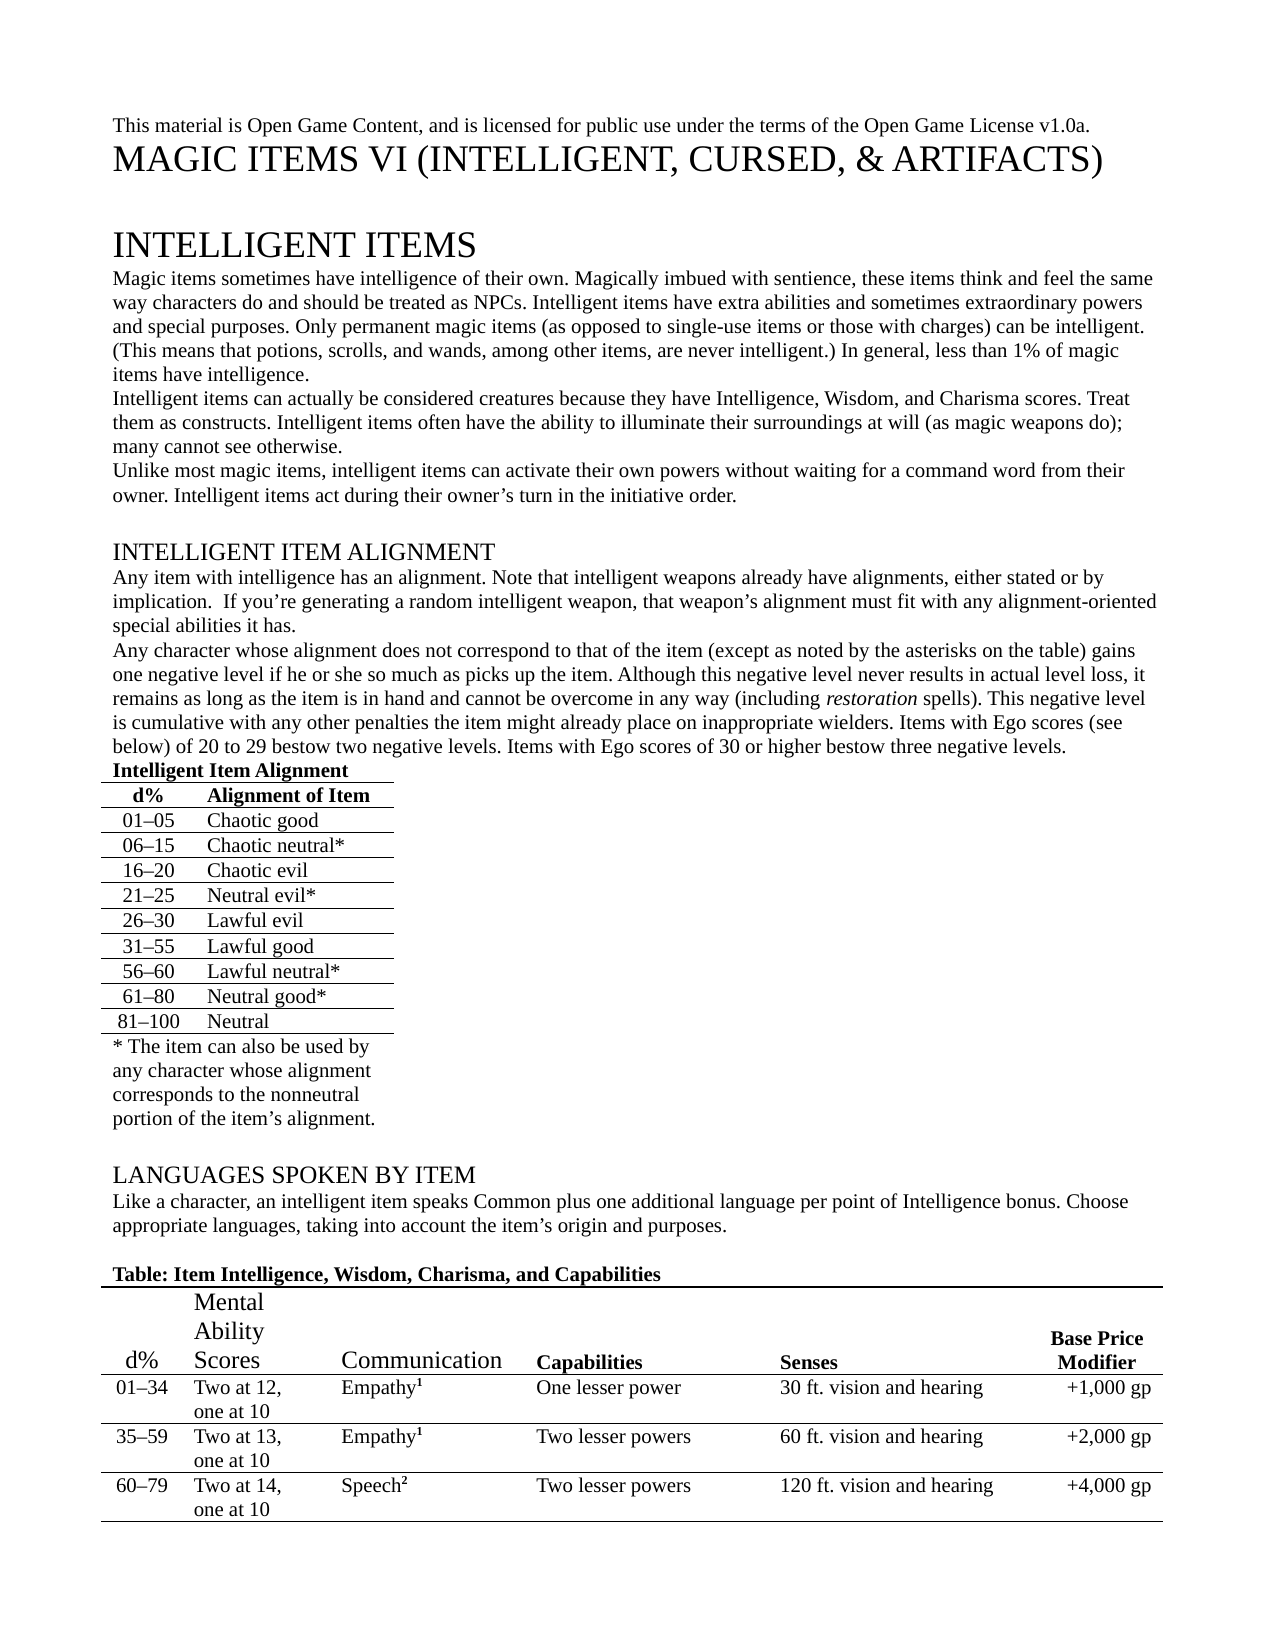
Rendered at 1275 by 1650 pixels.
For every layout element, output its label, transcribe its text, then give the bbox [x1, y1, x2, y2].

table_cell d% [101, 1288, 182, 1374]
table_cell 30 ft. vision and hearing [769, 1375, 1031, 1423]
table_cell 61–80 [101, 984, 196, 1008]
table_cell * The item can also be used by any character whose alignment corresponds to the nonneutral portion of the item’s alignment. [101, 1034, 394, 1130]
table_cell +4,000 gp [1031, 1473, 1162, 1521]
table_cell Lawful good [196, 934, 394, 958]
table_cell 56–60 [101, 959, 196, 983]
table_cell Lawful neutral* [196, 959, 394, 983]
table_cell Chaotic neutral* [196, 833, 394, 857]
table_header Table: Item Intelligence, Wisdom, Charisma, and Capabilities [101, 1262, 1162, 1286]
table_cell 16–20 [101, 858, 196, 882]
table_cell One lesser power [525, 1375, 769, 1423]
table_cell Neutral [196, 1009, 394, 1033]
table_cell 06–15 [101, 833, 196, 857]
table_cell Two at 13, one at 10 [182, 1424, 330, 1472]
table_cell Two lesser powers [525, 1473, 769, 1521]
table_cell Speech2 [330, 1473, 525, 1521]
table_cell Neutral evil* [196, 883, 394, 907]
table_cell +2,000 gp [1031, 1424, 1162, 1472]
text Like a character, an intelligent item speaks Common plus one additional language per point of Intelligence bonus. Choose appropriate languages, taking into account the item’s origin and purposes. [112, 1189, 1162, 1237]
table_cell Two at 14, one at 10 [182, 1473, 330, 1521]
table_cell Base Price Modifier [1031, 1288, 1162, 1374]
table_cell 60 ft. vision and hearing [769, 1424, 1031, 1472]
table_cell 120 ft. vision and hearing [769, 1473, 1031, 1521]
table_cell Capabilities [525, 1288, 769, 1374]
table_cell Alignment of Item [196, 783, 394, 807]
table_cell d% [101, 783, 196, 807]
text Intelligent items can actually be considered creatures because they have Intelligence, Wisdom, and Charisma scores. Treat them as constructs. Intelligent items often have the ability to illuminate their surroundings at will (as magic weapons do); many cannot see otherwise. [112, 386, 1162, 458]
table_cell Neutral good* [196, 984, 394, 1008]
table_cell Communication [330, 1288, 525, 1374]
table_cell Two lesser powers [525, 1424, 769, 1472]
table_cell 26–30 [101, 909, 196, 932]
table_cell Mental Ability Scores [182, 1288, 330, 1374]
table_header Intelligent Item Alignment [101, 758, 394, 782]
table_cell 35–59 [101, 1424, 182, 1472]
text LANGUAGES SPOKEN BY ITEM [112, 1160, 1162, 1189]
table_cell Chaotic evil [196, 858, 394, 882]
table_cell Two at 12, one at 10 [182, 1375, 330, 1423]
text This material is Open Game Content, and is licensed for public use under the terms of the Open Game License v1.0a. [112, 112, 1162, 137]
text INTELLIGENT ITEMS [112, 223, 1162, 266]
table_cell +1,000 gp [1031, 1375, 1162, 1423]
text Any item with intelligence has an alignment. Note that intelligent weapons already have alignments, either stated or by implication. If you’re generating a random intelligent weapon, that weapon’s alignment must fit with any alignment-oriented special abilities it has. [112, 565, 1162, 637]
table_cell 31–55 [101, 934, 196, 958]
table_cell 81–100 [101, 1009, 196, 1033]
table_cell 21–25 [101, 883, 196, 907]
table_cell Senses [769, 1288, 1031, 1374]
text INTELLIGENT ITEM ALIGNMENT [112, 537, 1162, 565]
text Any character whose alignment does not correspond to that of the item (except as noted by the asterisks on the table) gains one negative level if he or she so much as picks up the item. Although this negative level never results in actual level loss, it remains as long as the item is in hand and cannot be overcome in any way (including restoration spells). This negative level is cumulative with any other penalties the item might already place on inappropriate wielders. Items with Ego scores (see below) of 20 to 29 bestow two negative levels. Items with Ego scores of 30 or higher bestow three negative levels. [112, 637, 1162, 758]
table_cell 01–34 [101, 1375, 182, 1423]
table_cell Empathy1 [330, 1424, 525, 1472]
table_cell Chaotic good [196, 808, 394, 832]
text MAGIC ITEMS VI (INTELLIGENT, CURSED, & ARTIFACTS) [112, 137, 1162, 180]
table_cell 01–05 [101, 808, 196, 832]
text Unlike most magic items, intelligent items can activate their own powers without waiting for a command word from their owner. Intelligent items act during their owner’s turn in the initiative order. [112, 458, 1162, 507]
text Magic items sometimes have intelligence of their own. Magically imbued with sentience, these items think and feel the same way characters do and should be treated as NPCs. Intelligent items have extra abilities and sometimes extraordinary powers and special purposes. Only permanent magic items (as opposed to single-use items or those with charges) can be intelligent. (This means that potions, scrolls, and wands, among other items, are never intelligent.) In general, less than 1% of magic items have intelligence. [112, 266, 1162, 386]
table_cell Empathy1 [330, 1375, 525, 1423]
table_cell Lawful evil [196, 909, 394, 932]
table_cell 60–79 [101, 1473, 182, 1521]
